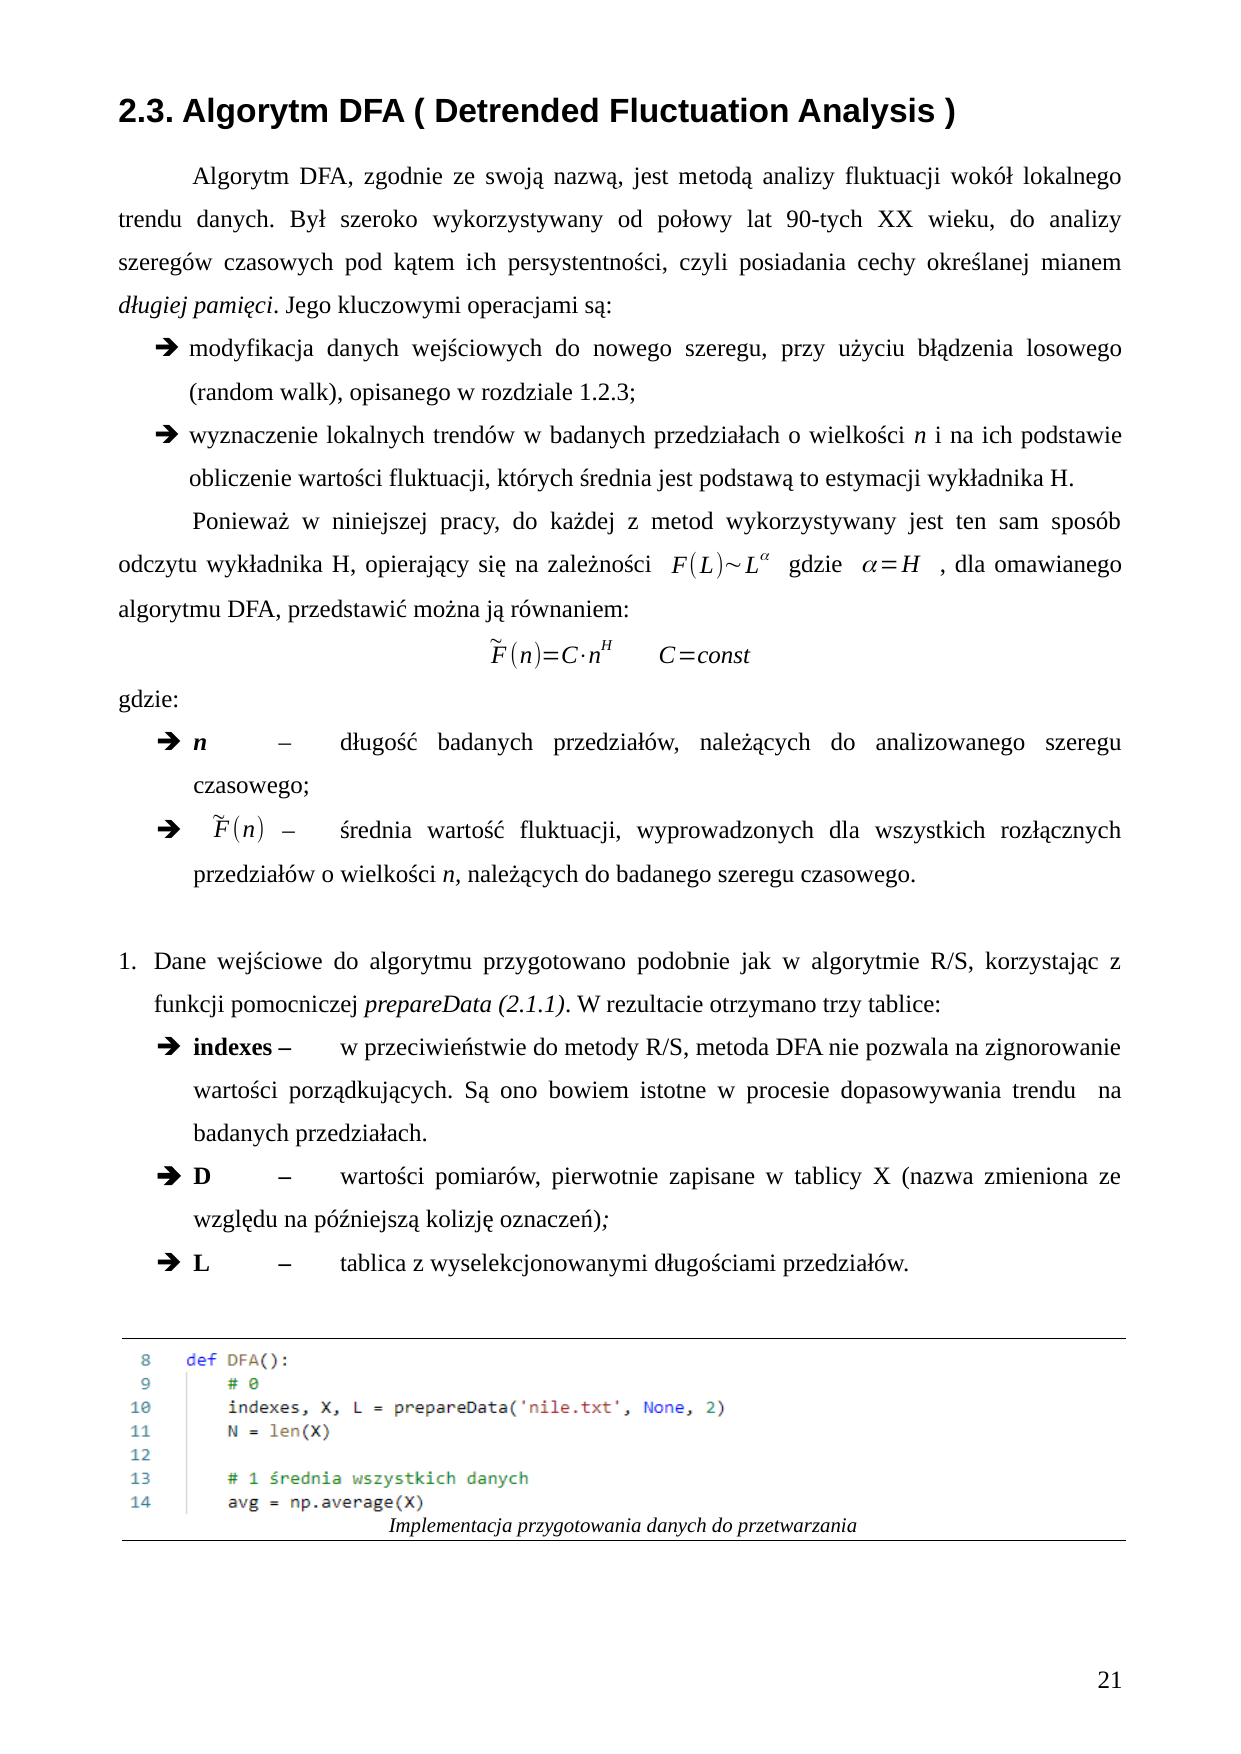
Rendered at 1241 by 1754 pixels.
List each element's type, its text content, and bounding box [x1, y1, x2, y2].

list D – wartości pomiarów, pierwotnie zapisane w tablicy X (nazwa zmieniona ze względu na późniejszą kolizję oznaczeń); [156, 1161, 1122, 1233]
text gdzie: [118, 684, 1122, 713]
list n – długość badanych przedziałów, należących do analizowanego szeregu czasowego; [156, 727, 1122, 799]
list indexes – w przeciwieństwie do metody R/S, metoda DFA nie pozwala na zignorowanie wartości porządkujących. Są ono bowiem istotne w procesie dopasowywania trendu na badanych przedziałach. [156, 1032, 1122, 1147]
list modyfikacja danych wejściowych do nowego szeregu, przy użyciu błądzenia losowego (random walk), opisanego w rozdziale 1.2.3; [153, 333, 1122, 405]
subtitle 2.3. Algorytm DFA ( Detrended Fluctuation Analysis ) [118, 91, 1122, 129]
text Implementacja przygotowania danych do przetwarzania [125, 1514, 1123, 1537]
text Algorytm DFA, zgodnie ze swoją nazwą, jest metodą analizy fluktuacji wokół lokalnego trendu danych. Był szeroko wykorzystywany od połowy lat 90-tych XX wieku, do analizy szeregów czasowych pod kątem ich persystentności, czyli posiadania cechy określanej mianem długiej pamięci. Jego kluczowymi operacjami są: [118, 161, 1122, 319]
text Ponieważ w niniejszej pracy, do każdej z metod wykorzystywany jest ten sam sposób odczytu wykładnika H, opierający się na zależnościgdzie, dla omawianego algorytmu DFA, przedstawić można ją równaniem: [118, 506, 1122, 623]
list L – tablica z wyselekcjonowanymi długościami przedziałów. [156, 1248, 1122, 1276]
list wyznaczenie lokalnych trendów w badanych przedziałach o wielkości n i na ich podstawie obliczenie wartości fluktuacji, których średnia jest podstawą to estymacji wykładnika H. [153, 420, 1122, 492]
list – średnia wartość fluktuacji, wyprowadzonych dla wszystkich rozłącznych przedziałów o wielkości n, należących do badanego szeregu czasowego. [156, 814, 1122, 888]
list Dane wejściowe do algorytmu przygotowano podobnie jak w algorytmie R/S, korzystając z funkcji pomocniczej prepareData (2.1.1). W rezultacie otrzymano trzy tablice: [118, 946, 1122, 1018]
picture [124, 1352, 1123, 1514]
